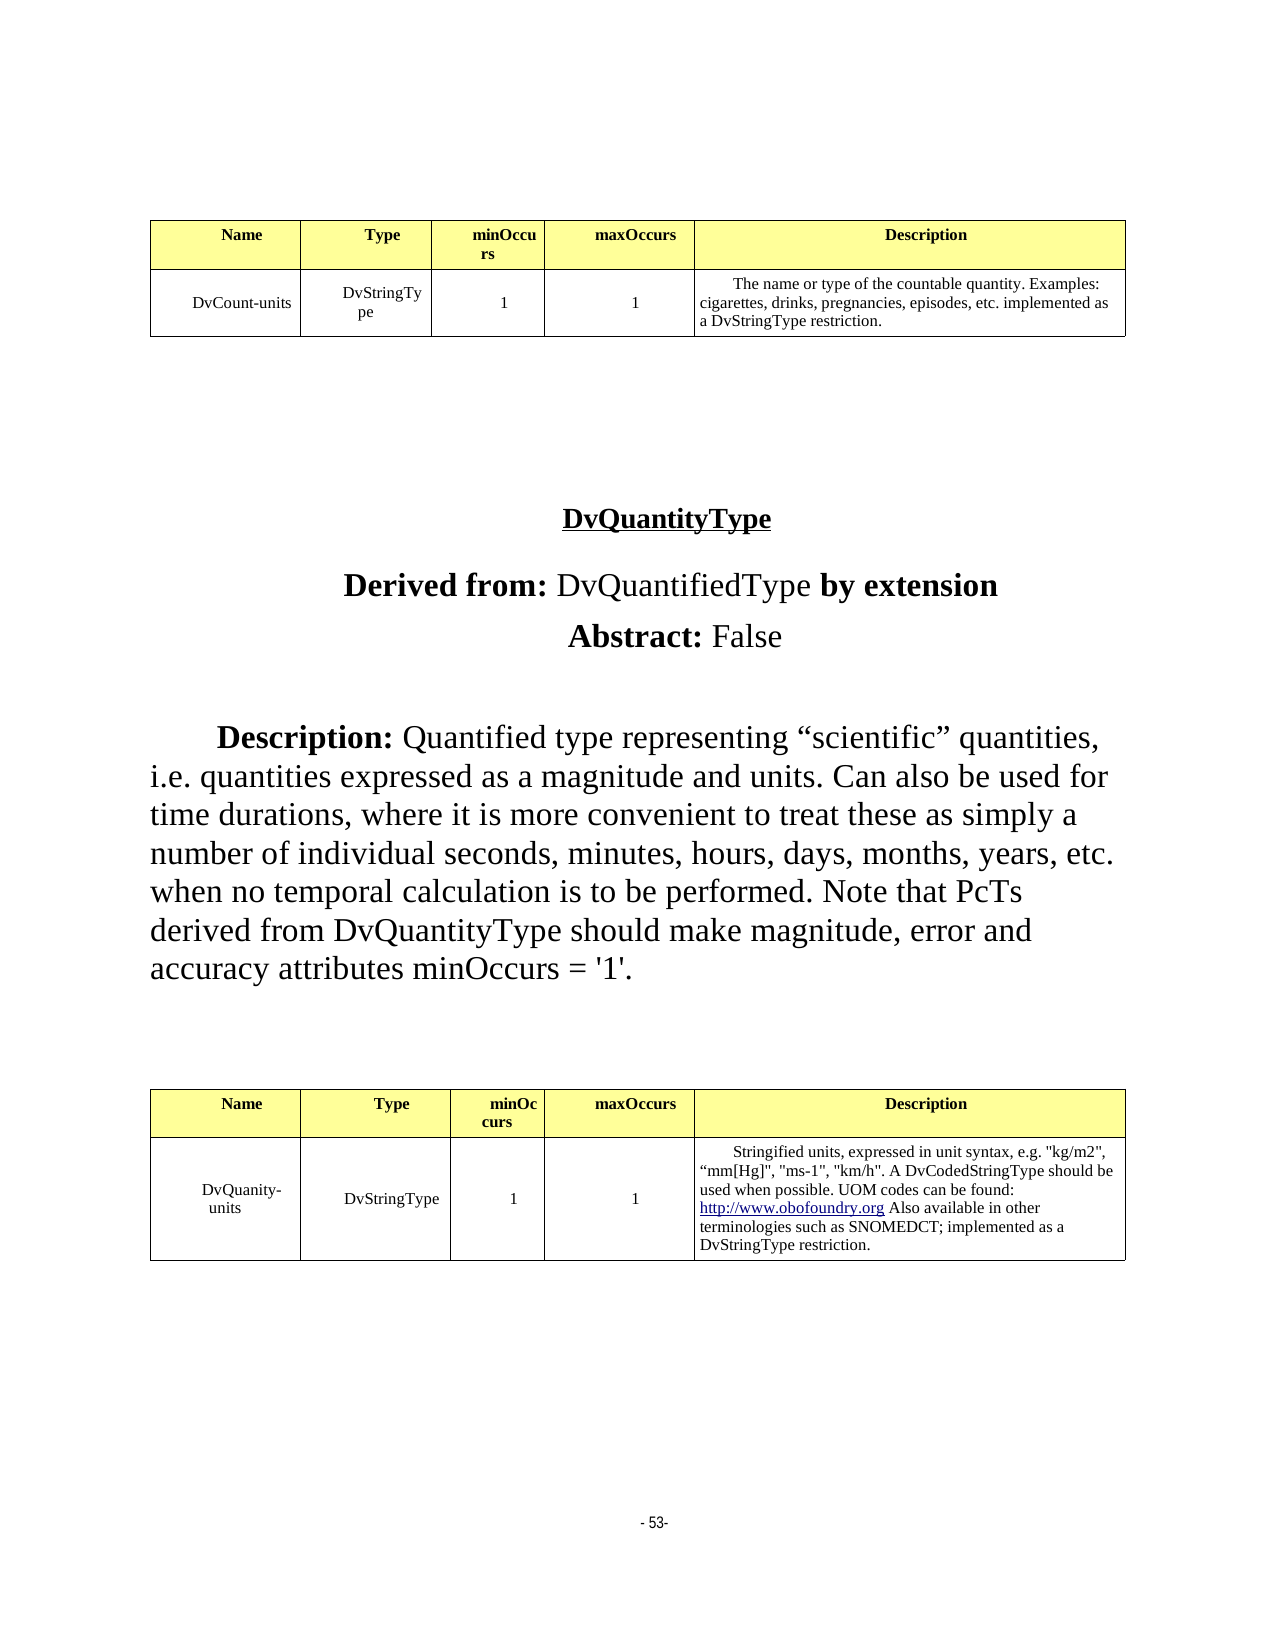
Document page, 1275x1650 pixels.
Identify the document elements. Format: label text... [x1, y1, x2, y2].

table_cell 1 [545, 1138, 694, 1260]
table_cell DvStringType [301, 270, 431, 336]
table_cell The name or type of the countable quantity. Examples: cigarettes, drinks, pregnancies, episodes, etc. implemented as a DvStringType restriction. [695, 270, 1125, 336]
table_header Name [151, 1090, 300, 1137]
table_cell DvStringType [301, 1138, 450, 1260]
table_header Description [695, 1090, 1125, 1137]
table_header Type [301, 221, 431, 269]
text Abstract: False [150, 616, 1125, 654]
text DvQuantityType [150, 501, 1125, 534]
table_header maxOccurs [545, 1090, 694, 1137]
table_header maxOccurs [545, 221, 694, 269]
table_header Description [695, 221, 1125, 269]
table_cell Stringified units, expressed in unit syntax, e.g. "kg/m2", “mm[Hg]", "ms-1", "km/h". A DvCodedStringType should be used when possible. UOM codes can be found: http://www.obofoundry.org Also available in other terminologies such as SNOMEDCT; implemented as a DvStringType restriction. [695, 1138, 1125, 1260]
text Derived from: DvQuantifiedType by extension [150, 565, 1125, 603]
table_cell DvCount-units [151, 270, 300, 336]
text Description: Quantified type representing “scientific” quantities, i.e. quantities expressed as a magnitude and units. Can also be used for time durations, where it is more convenient to treat these as simply a number of individual seconds, minutes, hours, days, months, years, etc. when no temporal calculation is to be performed. Note that PcTs derived from DvQuantityType should make magnitude, error and accuracy attributes minOccurs = '1'. [150, 717, 1125, 1025]
table_cell DvQuanity-units [151, 1138, 300, 1260]
table_header Type [301, 1090, 450, 1137]
table_cell 1 [451, 1138, 544, 1260]
table_header Name [151, 221, 300, 269]
table_cell 1 [432, 270, 544, 336]
table_cell 1 [545, 270, 694, 336]
table_header minOccurs [432, 221, 544, 269]
table_header minOccurs [451, 1090, 544, 1137]
